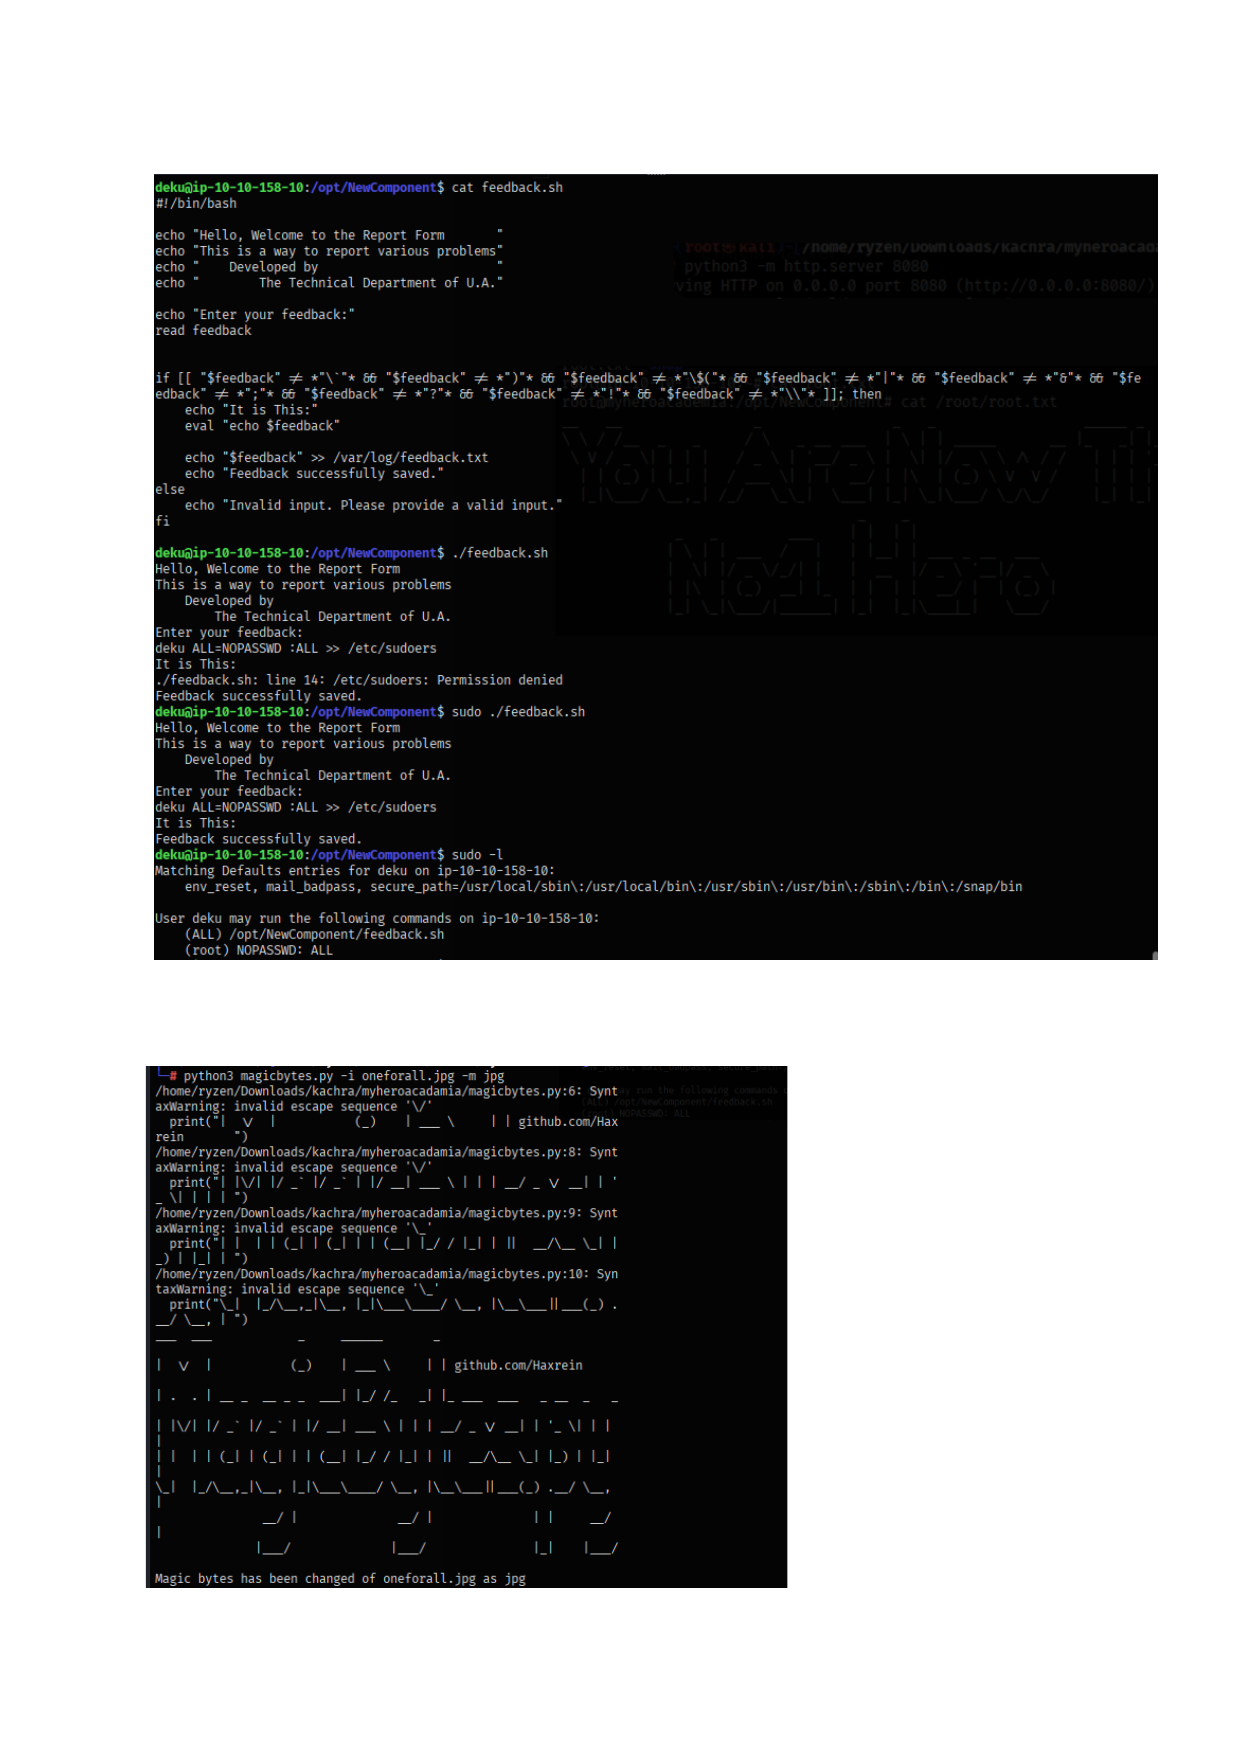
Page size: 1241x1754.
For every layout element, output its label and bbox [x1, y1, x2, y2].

picture [145, 1066, 788, 1588]
picture [154, 174, 1158, 960]
